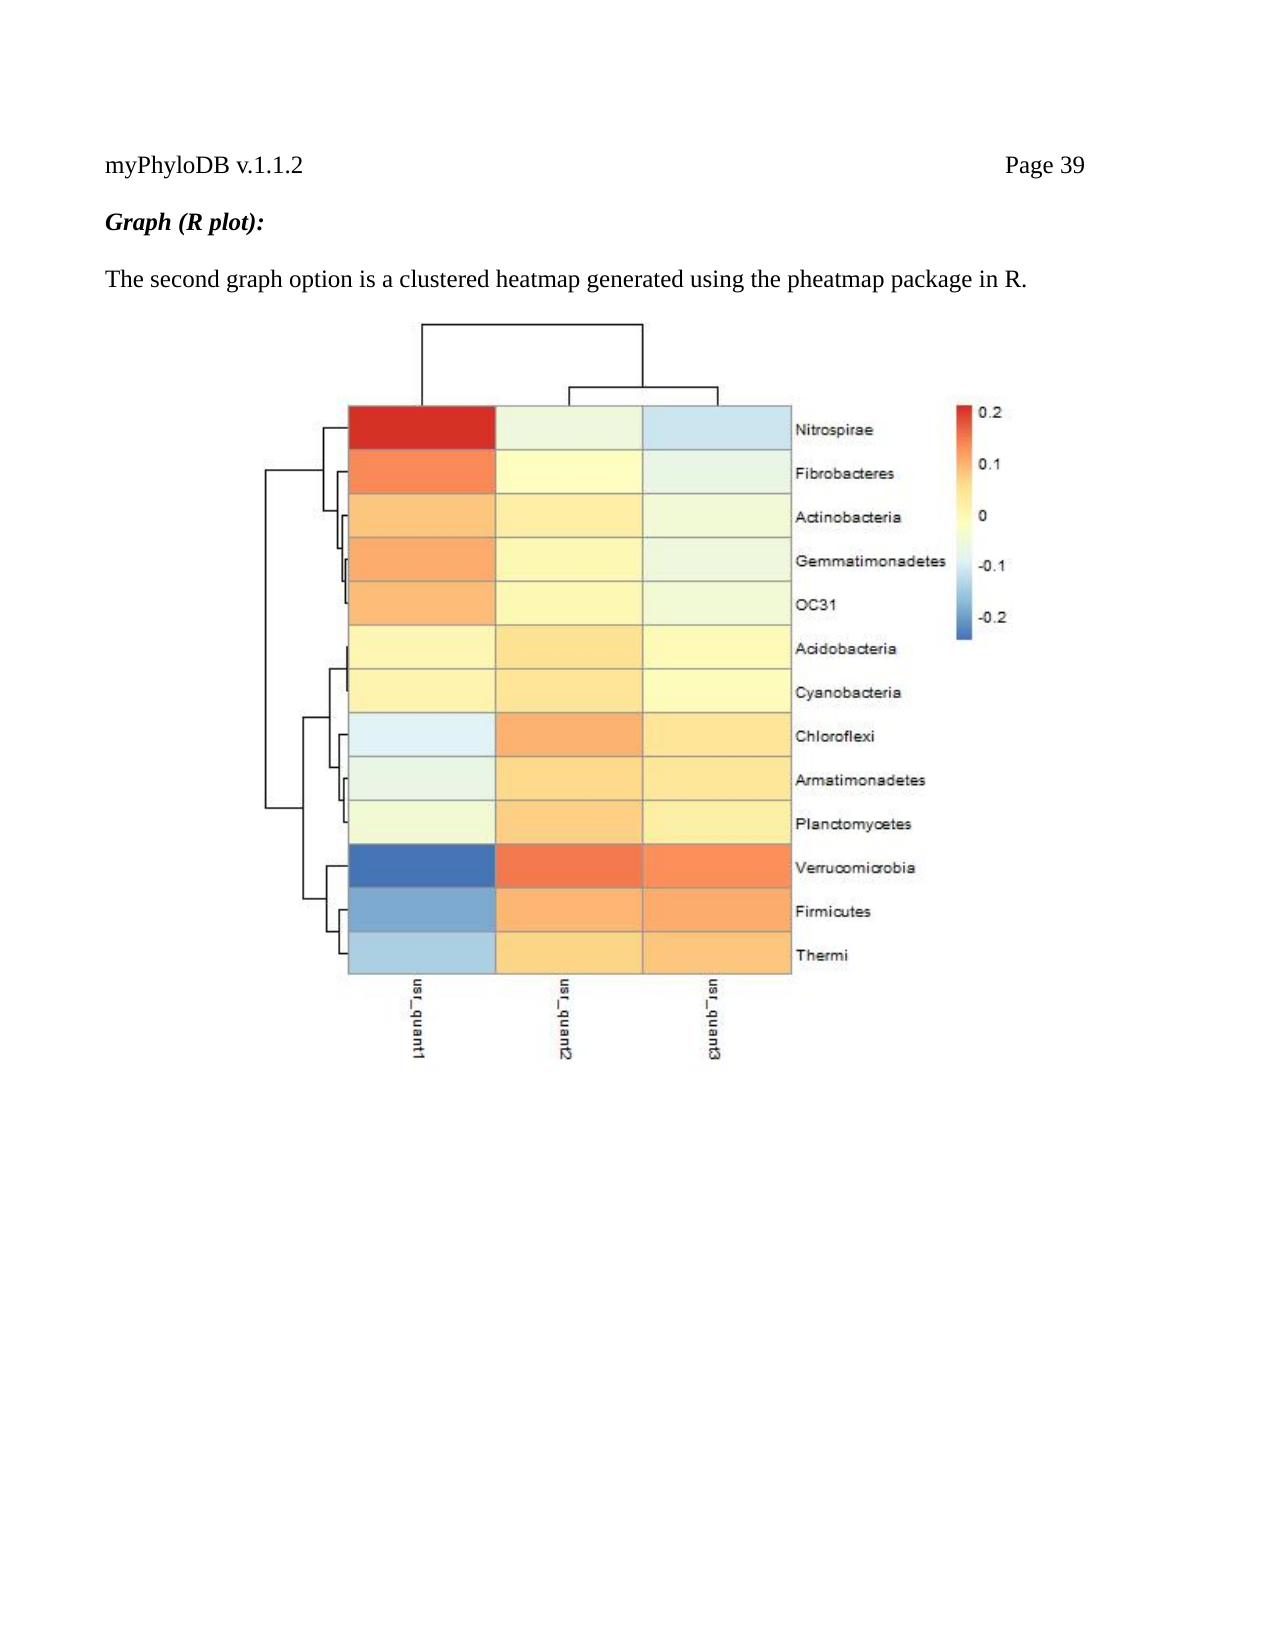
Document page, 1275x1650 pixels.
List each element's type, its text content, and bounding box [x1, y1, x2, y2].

text Graph (R plot): [105, 207, 1170, 236]
picture [262, 322, 1013, 1072]
text The second graph option is a clustered heatmap generated using the pheatmap package in R. [105, 264, 1170, 293]
